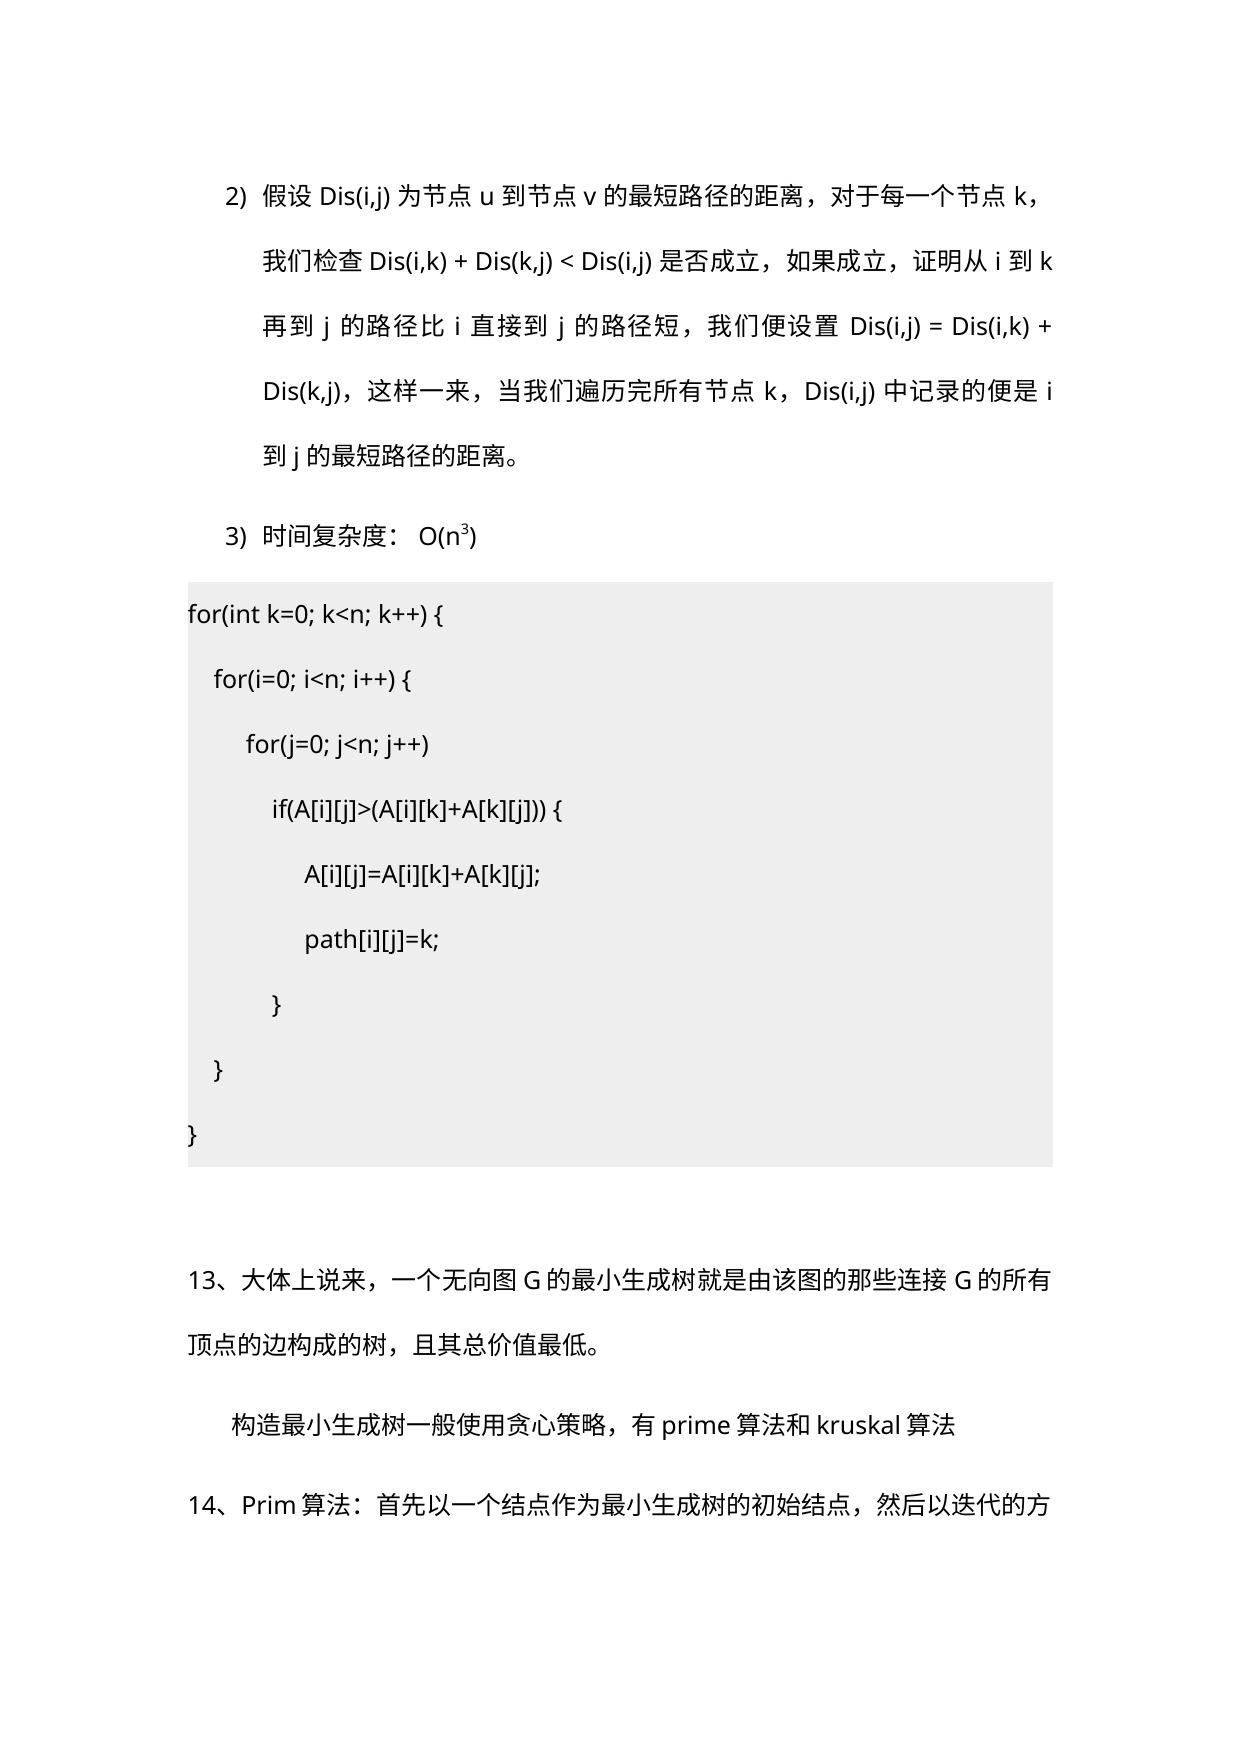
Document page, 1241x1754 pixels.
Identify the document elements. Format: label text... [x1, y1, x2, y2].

list Prim算法：首先以一个结点作为最小生成树的初始结点，然后以迭代的方 [187, 1471, 1053, 1536]
table_header for(int k=0; k<n; k++) { for(i=0; i<n; i++) { for(j=0; j<n; j++) if(A[i][j]>(A[i][k]+A[k][j])) { A[i][j]=A[i][k]+A[k][j]; path[i][j]=k; } } } [188, 582, 1053, 1167]
list 大体上说来，一个无向图G的最小生成树就是由该图的那些连接G的所有顶点的边构成的树，且其总价值最低。 [187, 1246, 1053, 1376]
text 构造最小生成树一般使用贪心策略，有prime算法和kruskal算法 [187, 1391, 1053, 1456]
list 时间复杂度： O(n3) [225, 502, 1053, 567]
list 假设 Dis(i,j) 为节点 u 到节点 v 的最短路径的距离，对于每一个节点 k，我们检查Dis(i,k) + Dis(k,j) < Dis(i,j) 是否成立，如果成立，证明从 i 到 k 再到 j 的路径比 i 直接到 j 的路径短，我们便设置 Dis(i,j) = Dis(i,k) + Dis(k,j)，这样一来，当我们遍历完所有节点 k，Dis(i,j) 中记录的便是 i 到 j 的最短路径的距离。 [225, 162, 1053, 487]
